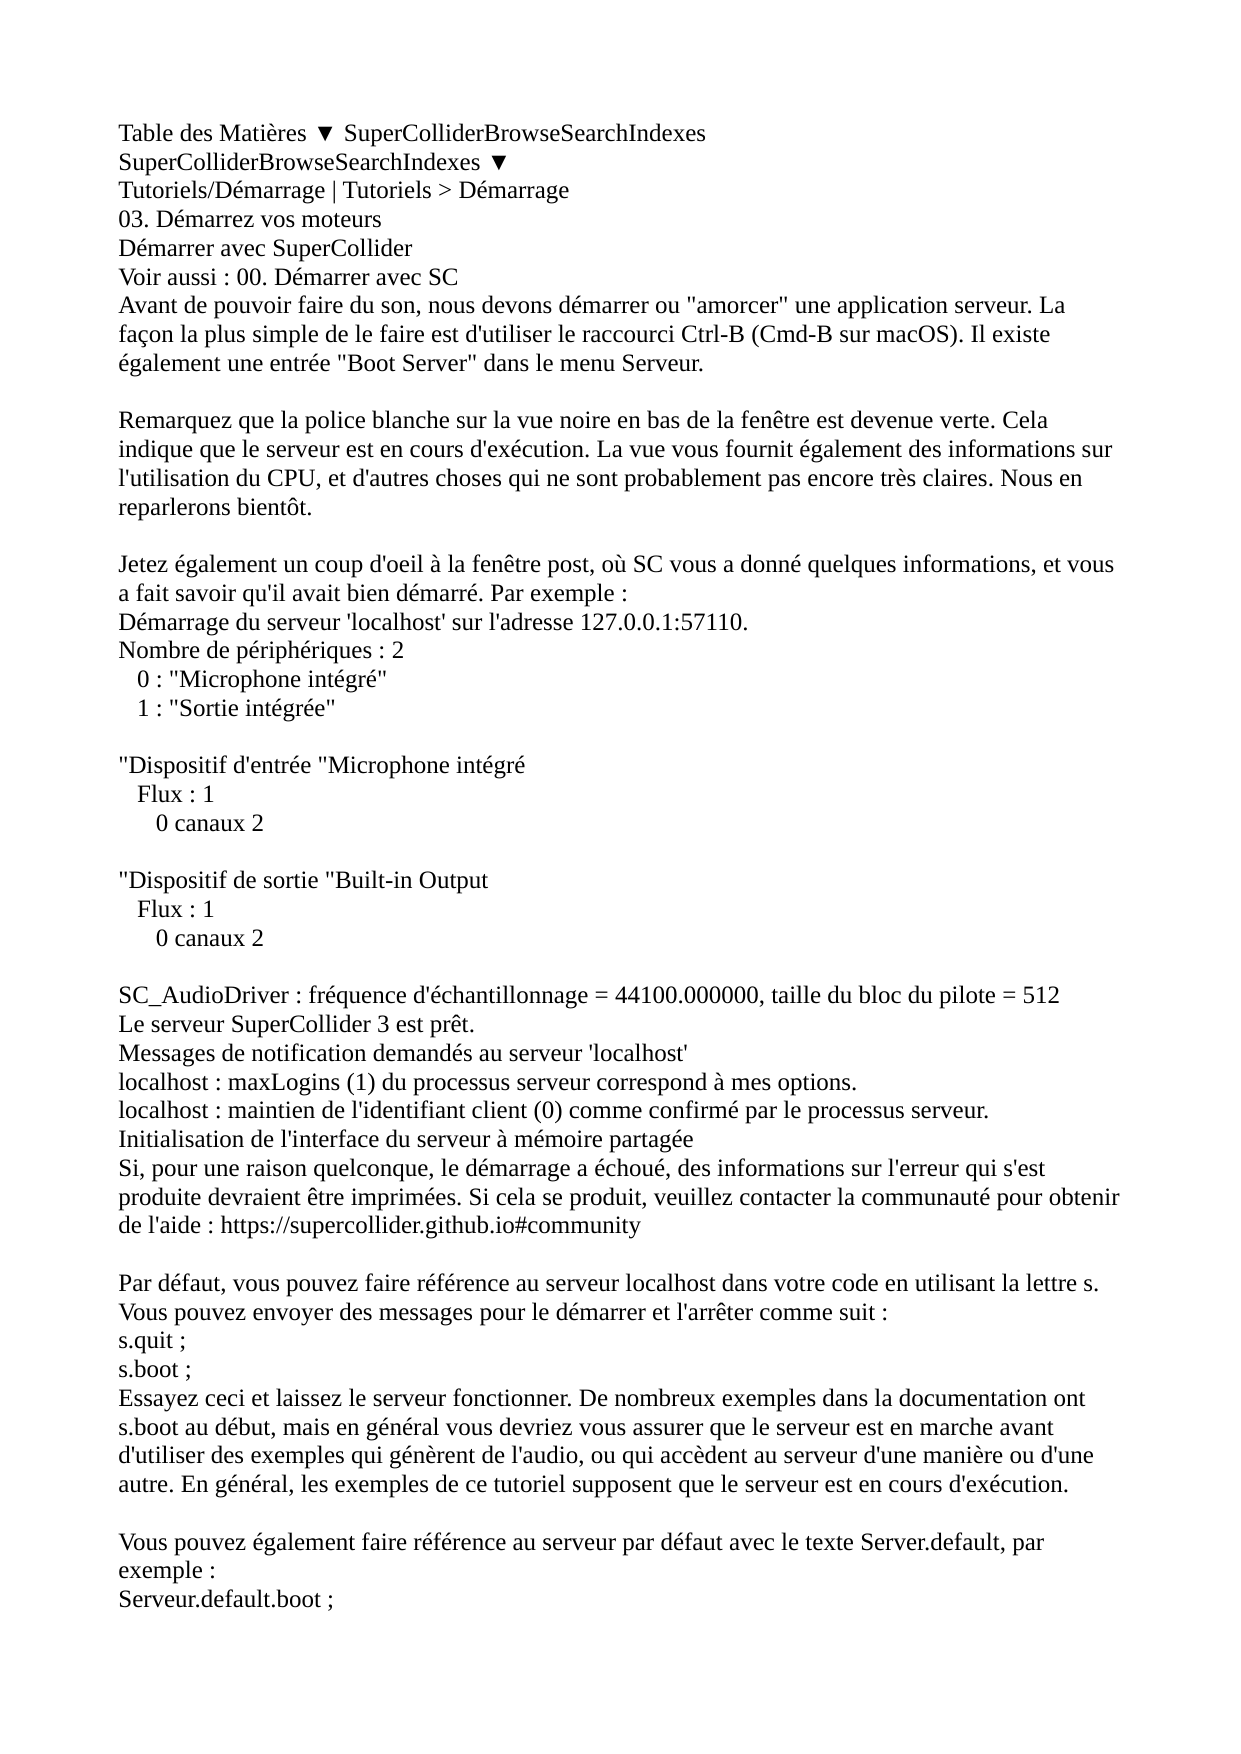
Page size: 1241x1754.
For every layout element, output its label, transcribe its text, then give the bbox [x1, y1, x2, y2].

text Table des Matières ▼ SuperColliderBrowseSearchIndexes SuperColliderBrowseSearchIndexes ▼ Tutoriels/Démarrage | Tutoriels > Démarrage 03. Démarrez vos moteurs Démarrer avec SuperCollider Voir aussi : 00. Démarrer avec SC Avant de pouvoir faire du son, nous devons démarrer ou "amorcer" une application serveur. La façon la plus simple de le faire est d'utiliser le raccourci Ctrl-B (Cmd-B sur macOS). Il existe également une entrée "Boot Server" dans le menu Serveur. Remarquez que la police blanche sur la vue noire en bas de la fenêtre est devenue verte. Cela indique que le serveur est en cours d'exécution. La vue vous fournit également des informations sur l'utilisation du CPU, et d'autres choses qui ne sont probablement pas encore très claires. Nous en reparlerons bientôt. Jetez également un coup d'oeil à la fenêtre post, où SC vous a donné quelques informations, et vous a fait savoir qu'il avait bien démarré. Par exemple : Démarrage du serveur 'localhost' sur l'adresse 127.0.0.1:57110. Nombre de périphériques : 2 0 : "Microphone intégré" 1 : "Sortie intégrée" "Dispositif d'entrée "Microphone intégré Flux : 1 0 canaux 2 "Dispositif de sortie "Built-in Output Flux : 1 0 canaux 2 SC_AudioDriver : fréquence d'échantillonnage = 44100.000000, taille du bloc du pilote = 512 Le serveur SuperCollider 3 est prêt. Messages de notification demandés au serveur 'localhost' localhost : maxLogins (1) du processus serveur correspond à mes options. localhost : maintien de l'identifiant client (0) comme confirmé par le processus serveur. Initialisation de l'interface du serveur à mémoire partagée Si, pour une raison quelconque, le démarrage a échoué, des informations sur l'erreur qui s'est produite devraient être imprimées. Si cela se produit, veuillez contacter la communauté pour obtenir de l'aide : https://supercollider.github.io#community Par défaut, vous pouvez faire référence au serveur localhost dans votre code en utilisant la lettre s. Vous pouvez envoyer des messages pour le démarrer et l'arrêter comme suit : s.quit ; s.boot ; Essayez ceci et laissez le serveur fonctionner. De nombreux exemples dans la documentation ont s.boot au début, mais en général vous devriez vous assurer que le serveur est en marche avant d'utiliser des exemples qui génèrent de l'audio, ou qui accèdent au serveur d'une manière ou d'une autre. En général, les exemples de ce tutoriel supposent que le serveur est en cours d'exécution. Vous pouvez également faire référence au serveur par défaut avec le texte Server.default, par exemple : Serveur.default.boot ; [118, 118, 1122, 1613]
